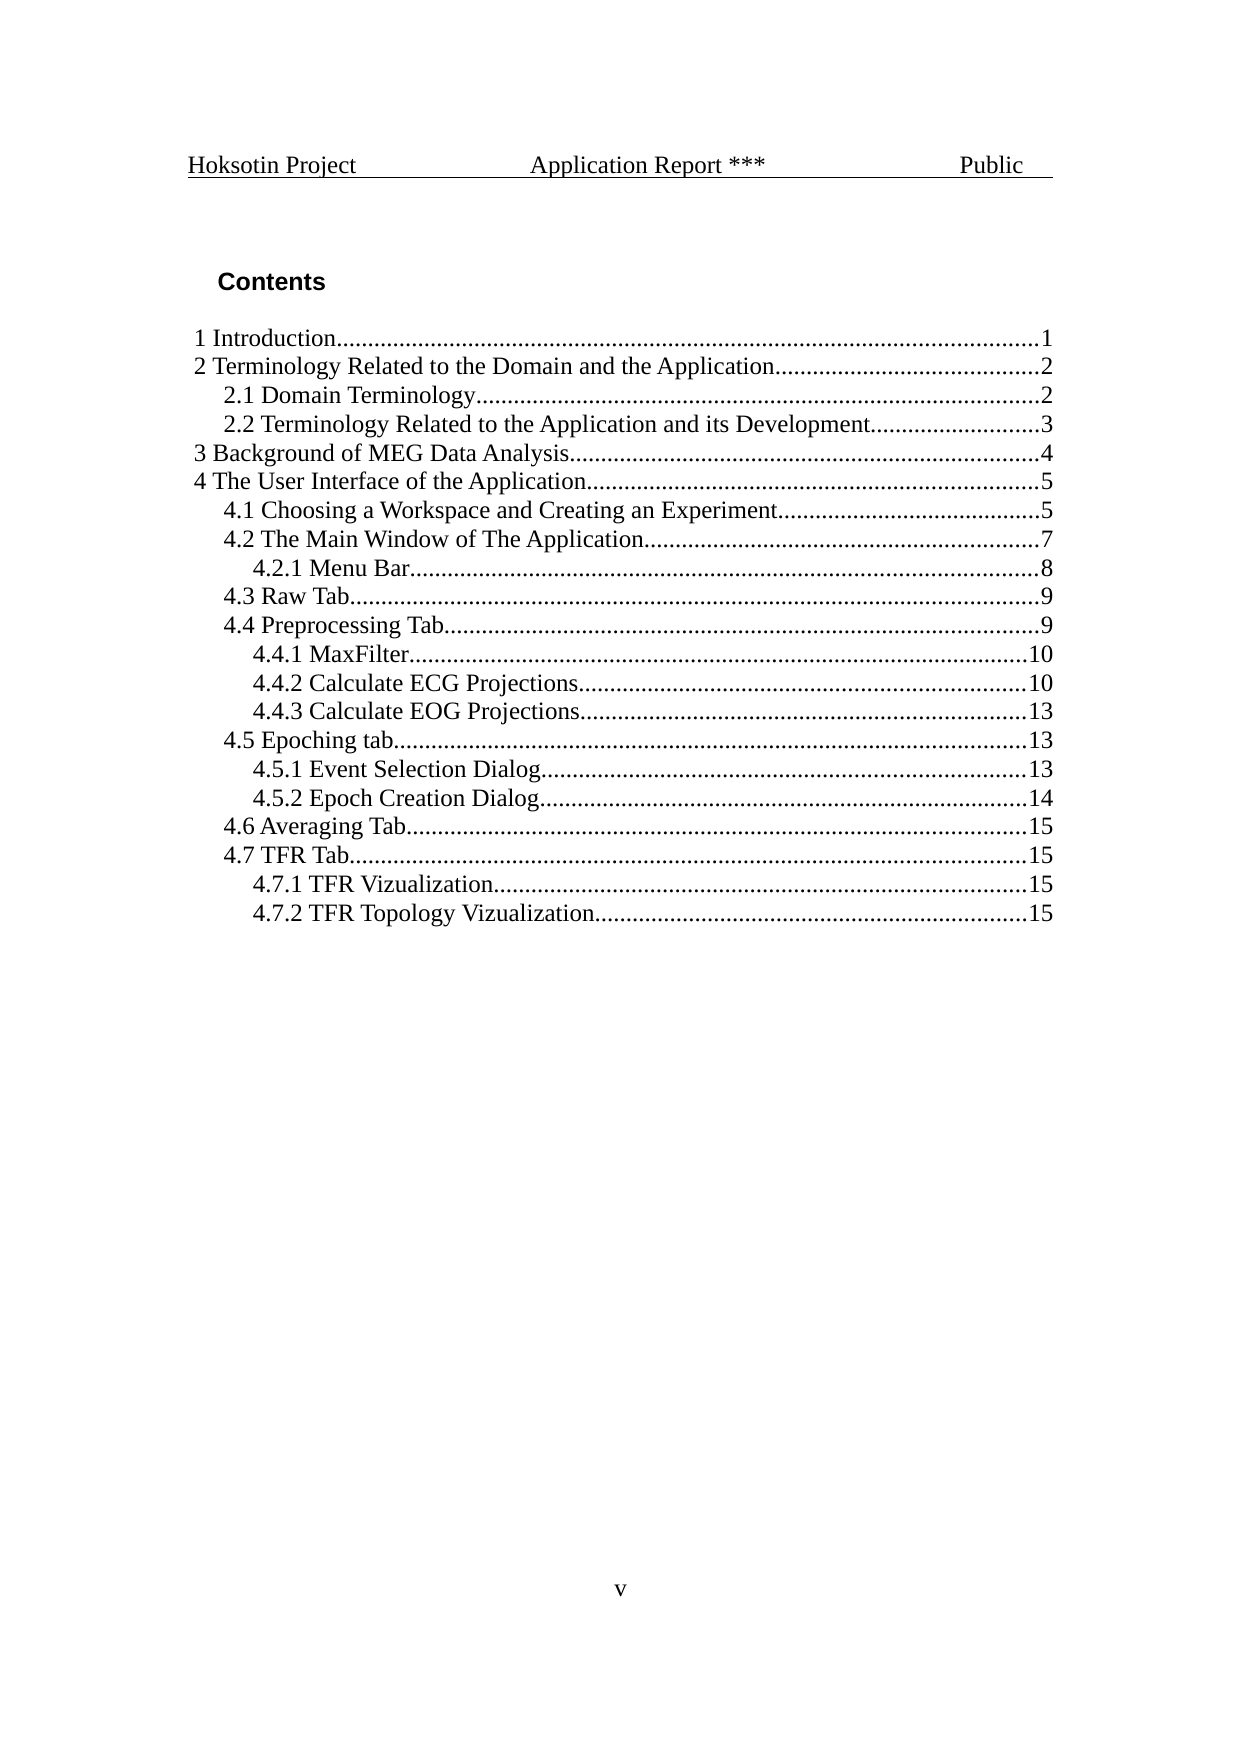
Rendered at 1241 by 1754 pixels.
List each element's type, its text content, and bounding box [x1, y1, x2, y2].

text 4.4.1 MaxFilter 10 [246, 639, 1053, 668]
text 4.3 Raw Tab 9 [217, 581, 1053, 610]
text 4.5.1 Event Selection Dialog 13 [246, 754, 1053, 783]
text 2.2 Terminology Related to the Application and its Development 3 [217, 409, 1053, 438]
text 3 Background of MEG Data Analysis 4 [187, 438, 1053, 466]
text 4.4.2 Calculate ECG Projections 10 [246, 668, 1053, 696]
text 4.7.1 TFR Vizualization 15 [246, 869, 1053, 898]
text 4.2.1 Menu Bar 8 [246, 553, 1053, 581]
text 4.5 Epoching tab 13 [217, 725, 1053, 754]
subtitle Contents [217, 267, 1053, 296]
text 4.5.2 Epoch Creation Dialog 14 [246, 783, 1053, 811]
text 4.4 Preprocessing Tab 9 [217, 610, 1053, 639]
text 2 Terminology Related to the Domain and the Application 2 [187, 351, 1053, 380]
text 4.1 Choosing a Workspace and Creating an Experiment 5 [217, 495, 1053, 524]
text 4.7 TFR Tab 15 [217, 840, 1053, 869]
text 4.7.2 TFR Topology Vizualization 15 [246, 898, 1053, 926]
text 1 Introduction 1 [187, 323, 1053, 351]
text 2.1 Domain Terminology 2 [217, 380, 1053, 409]
text 4.4.3 Calculate EOG Projections 13 [246, 696, 1053, 725]
text 4 The User Interface of the Application 5 [187, 466, 1053, 495]
text 4.2 The Main Window of The Application 7 [217, 524, 1053, 553]
text 4.6 Averaging Tab 15 [217, 811, 1053, 840]
